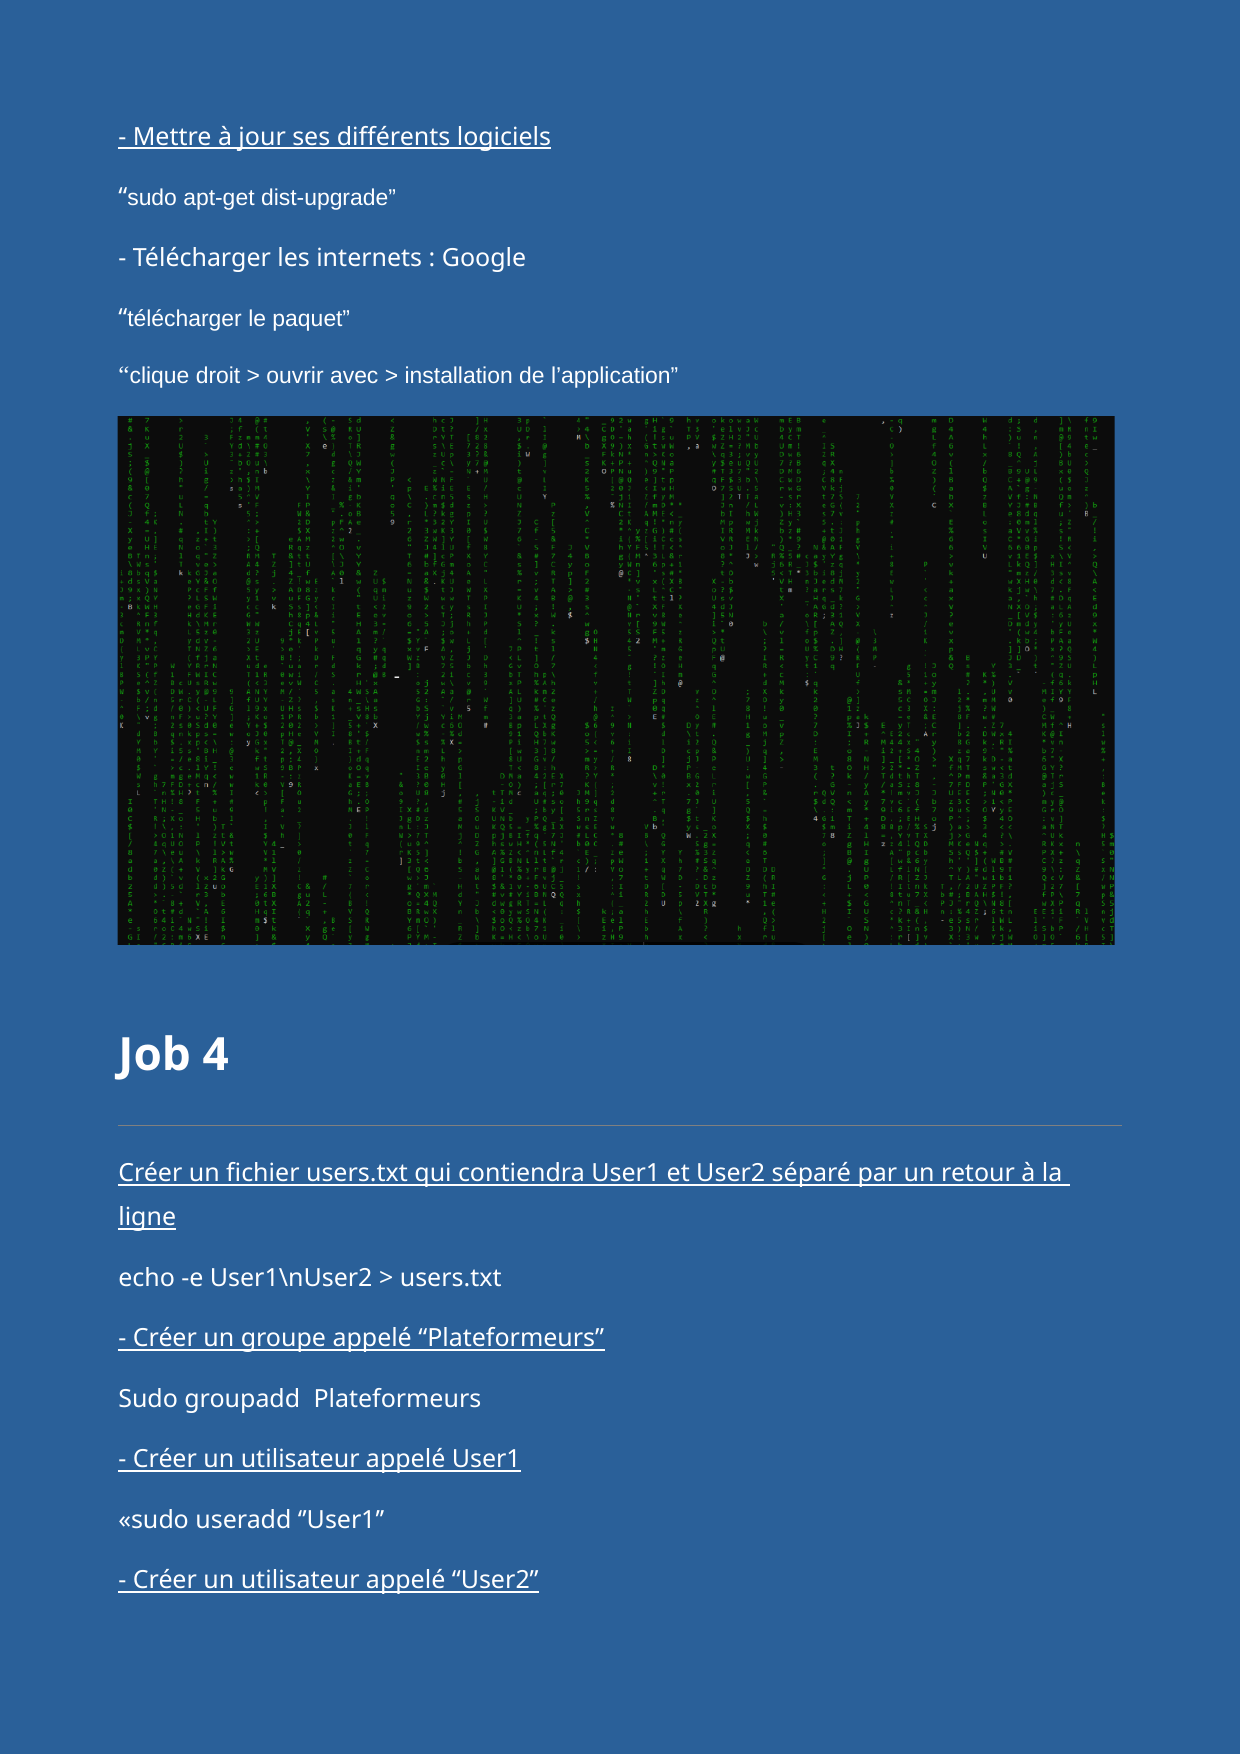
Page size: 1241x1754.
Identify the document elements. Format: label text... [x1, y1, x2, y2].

text “sudo apt-get dist-upgrade” [118, 179, 1122, 213]
text echo -e User1\nUser2 > users.txt [118, 1259, 1122, 1293]
text - Mettre à jour ses différents logiciels [118, 118, 1122, 152]
text “clique droit > ouvrir avec > installation de l’application” [118, 360, 1122, 389]
subtitle Job 4 [118, 1021, 1122, 1084]
text “télécharger le paquet” [118, 300, 1122, 334]
text - Créer un utilisateur appelé User1 [118, 1441, 1122, 1475]
text Créer un fichier users.txt qui contiendra User1 et User2 séparé par un retour à la ligne [118, 1155, 1122, 1233]
text Sudo groupadd Plateformeurs [118, 1381, 1122, 1414]
picture [117, 416, 1115, 945]
text - Créer un groupe appelé “Plateformeurs” [118, 1320, 1122, 1354]
text - Créer un utilisateur appelé “User2” [118, 1562, 1122, 1596]
text «sudo useradd ‘’User1’’ [118, 1502, 1122, 1536]
text - Télécharger les internets : Google [118, 239, 1122, 273]
